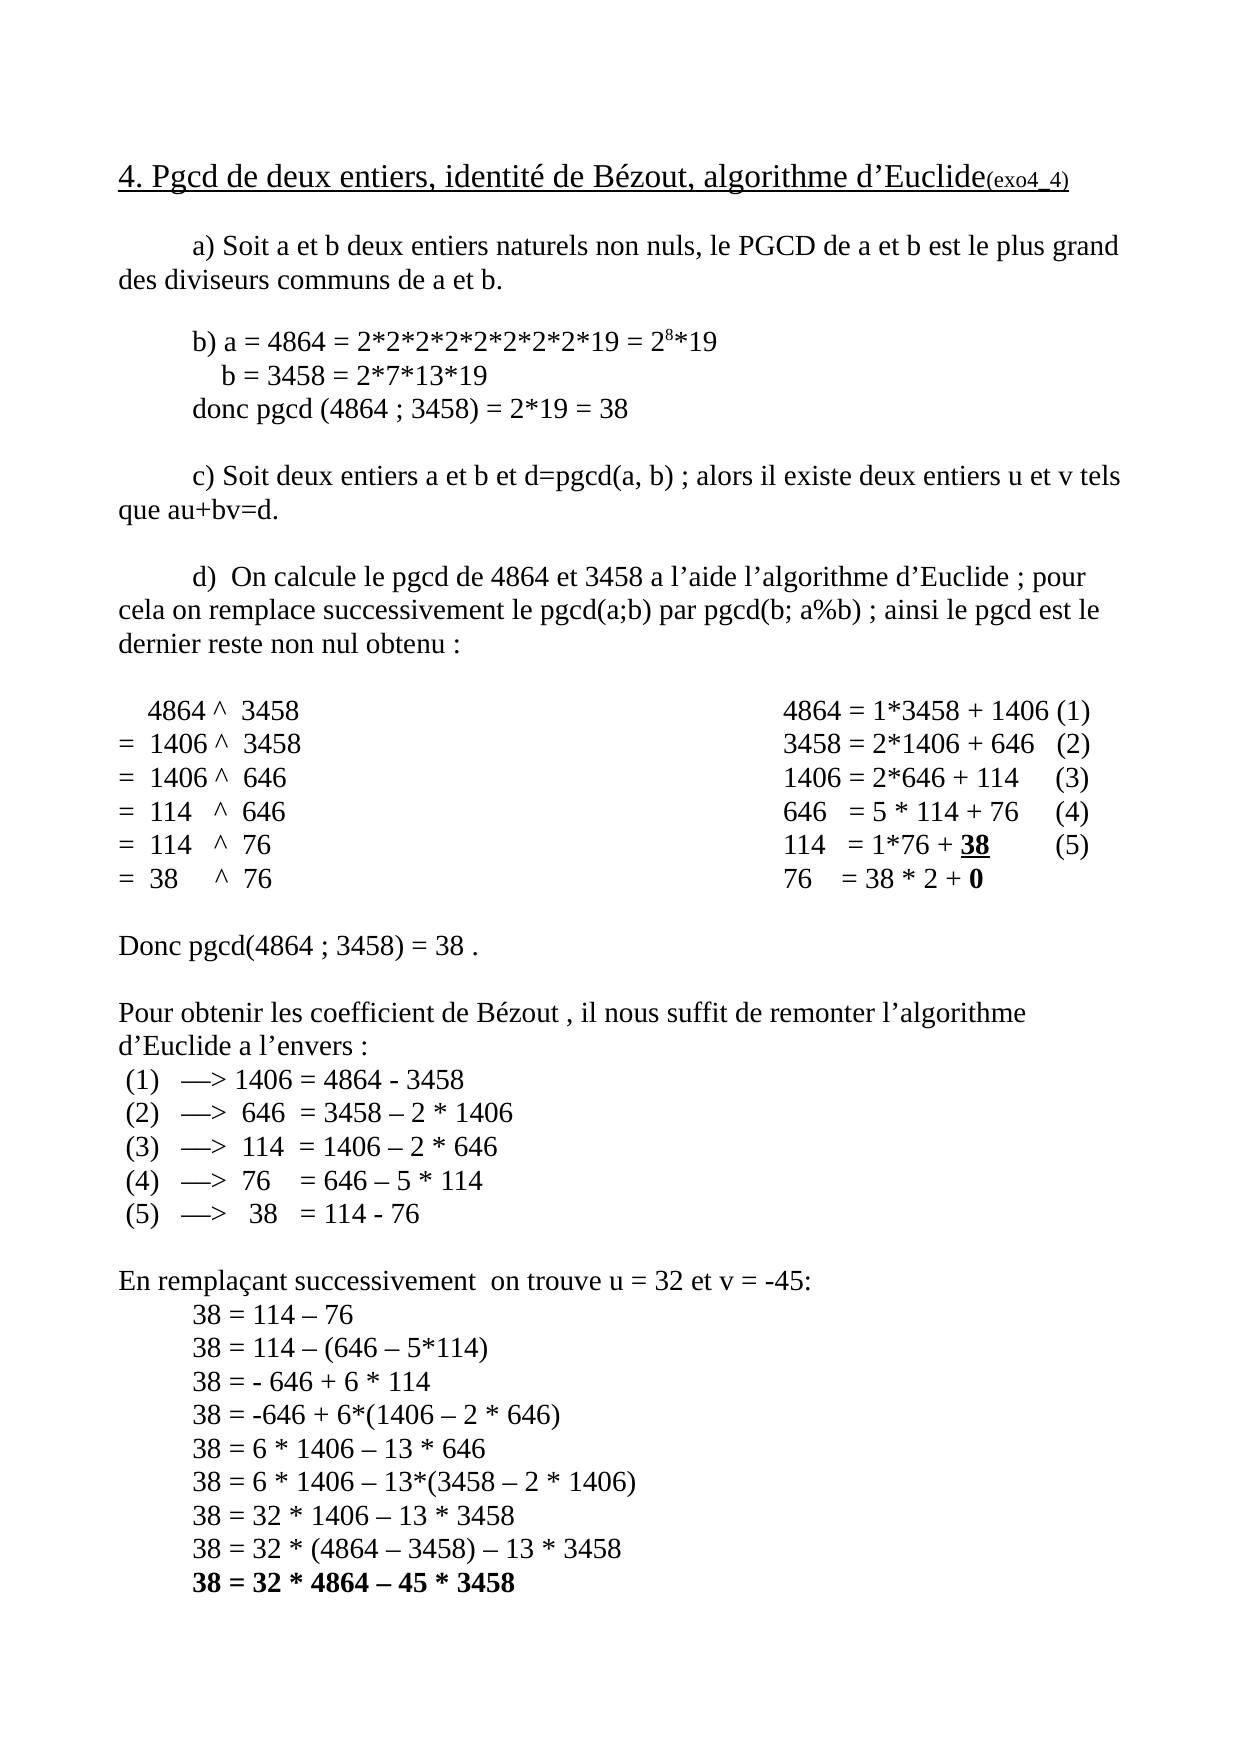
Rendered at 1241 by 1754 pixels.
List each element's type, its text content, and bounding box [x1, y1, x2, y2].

text = 1406 ^ 646 1406 = 2*646 + 114 (3) [118, 760, 1122, 794]
text 4. Pgcd de deux entiers, identité de Bézout, algorithme d’Euclide(exo4_4) [118, 156, 1122, 195]
text 38 = 114 – (646 – 5*114) [118, 1330, 1122, 1364]
text d) On calcule le pgcd de 4864 et 3458 a l’aide l’algorithme d’Euclide ; pour cela on remplace successivement le pgcd(a;b) par pgcd(b; a%b) ; ainsi le pgcd est le dernier reste non nul obtenu : [118, 559, 1122, 659]
text 38 = -646 + 6*(1406 – 2 * 646) [118, 1397, 1122, 1431]
text = 114 ^ 646 646 = 5 * 114 + 76 (4) [118, 794, 1122, 827]
text c) Soit deux entiers a et b et d=pgcd(a, b) ; alors il existe deux entiers u et v tels que au+bv=d. [118, 458, 1122, 525]
text 38 = 6 * 1406 – 13 * 646 [118, 1431, 1122, 1464]
text donc pgcd (4864 ; 3458) = 2*19 = 38 [118, 391, 1122, 425]
text Pour obtenir les coefficient de Bézout , il nous suffit de remonter l’algorithme d’Euclide a l’envers : [118, 995, 1122, 1062]
text 38 = 6 * 1406 – 13*(3458 – 2 * 1406) [118, 1464, 1122, 1498]
text 38 = 32 * 1406 – 13 * 3458 [118, 1498, 1122, 1532]
text b) a = 4864 = 2*2*2*2*2*2*2*2*19 = 28*19 [118, 324, 1122, 358]
text = 1406 ^ 3458 3458 = 2*1406 + 646 (2) [118, 727, 1122, 760]
text Donc pgcd(4864 ; 3458) = 38 . [118, 928, 1122, 961]
text (3) ––> 114 = 1406 – 2 * 646 [118, 1129, 1122, 1163]
text 38 = - 646 + 6 * 114 [118, 1364, 1122, 1397]
text (4) ––> 76 = 646 – 5 * 114 [118, 1163, 1122, 1196]
text b = 3458 = 2*7*13*19 [118, 358, 1122, 391]
text (1) ––> 1406 = 4864 - 3458 [118, 1062, 1122, 1096]
text 38 = 114 – 76 [118, 1297, 1122, 1330]
text 38 = 32 * 4864 – 45 * 3458 [118, 1565, 1122, 1599]
text a) Soit a et b deux entiers naturels non nuls, le PGCD de a et b est le plus grand des diviseurs communs de a et b. [118, 228, 1122, 295]
text En remplaçant successivement on trouve u = 32 et v = -45: [118, 1263, 1122, 1297]
text 4864 ^ 3458 4864 = 1*3458 + 1406 (1) [118, 693, 1122, 727]
text (5) ––> 38 = 114 - 76 [118, 1196, 1122, 1230]
text 38 = 32 * (4864 – 3458) – 13 * 3458 [118, 1532, 1122, 1565]
text (2) ––> 646 = 3458 – 2 * 1406 [118, 1096, 1122, 1129]
text = 38 ^ 76 76 = 38 * 2 + 0 [118, 861, 1122, 894]
text = 114 ^ 76 114 = 1*76 + 38 (5) [118, 827, 1122, 861]
